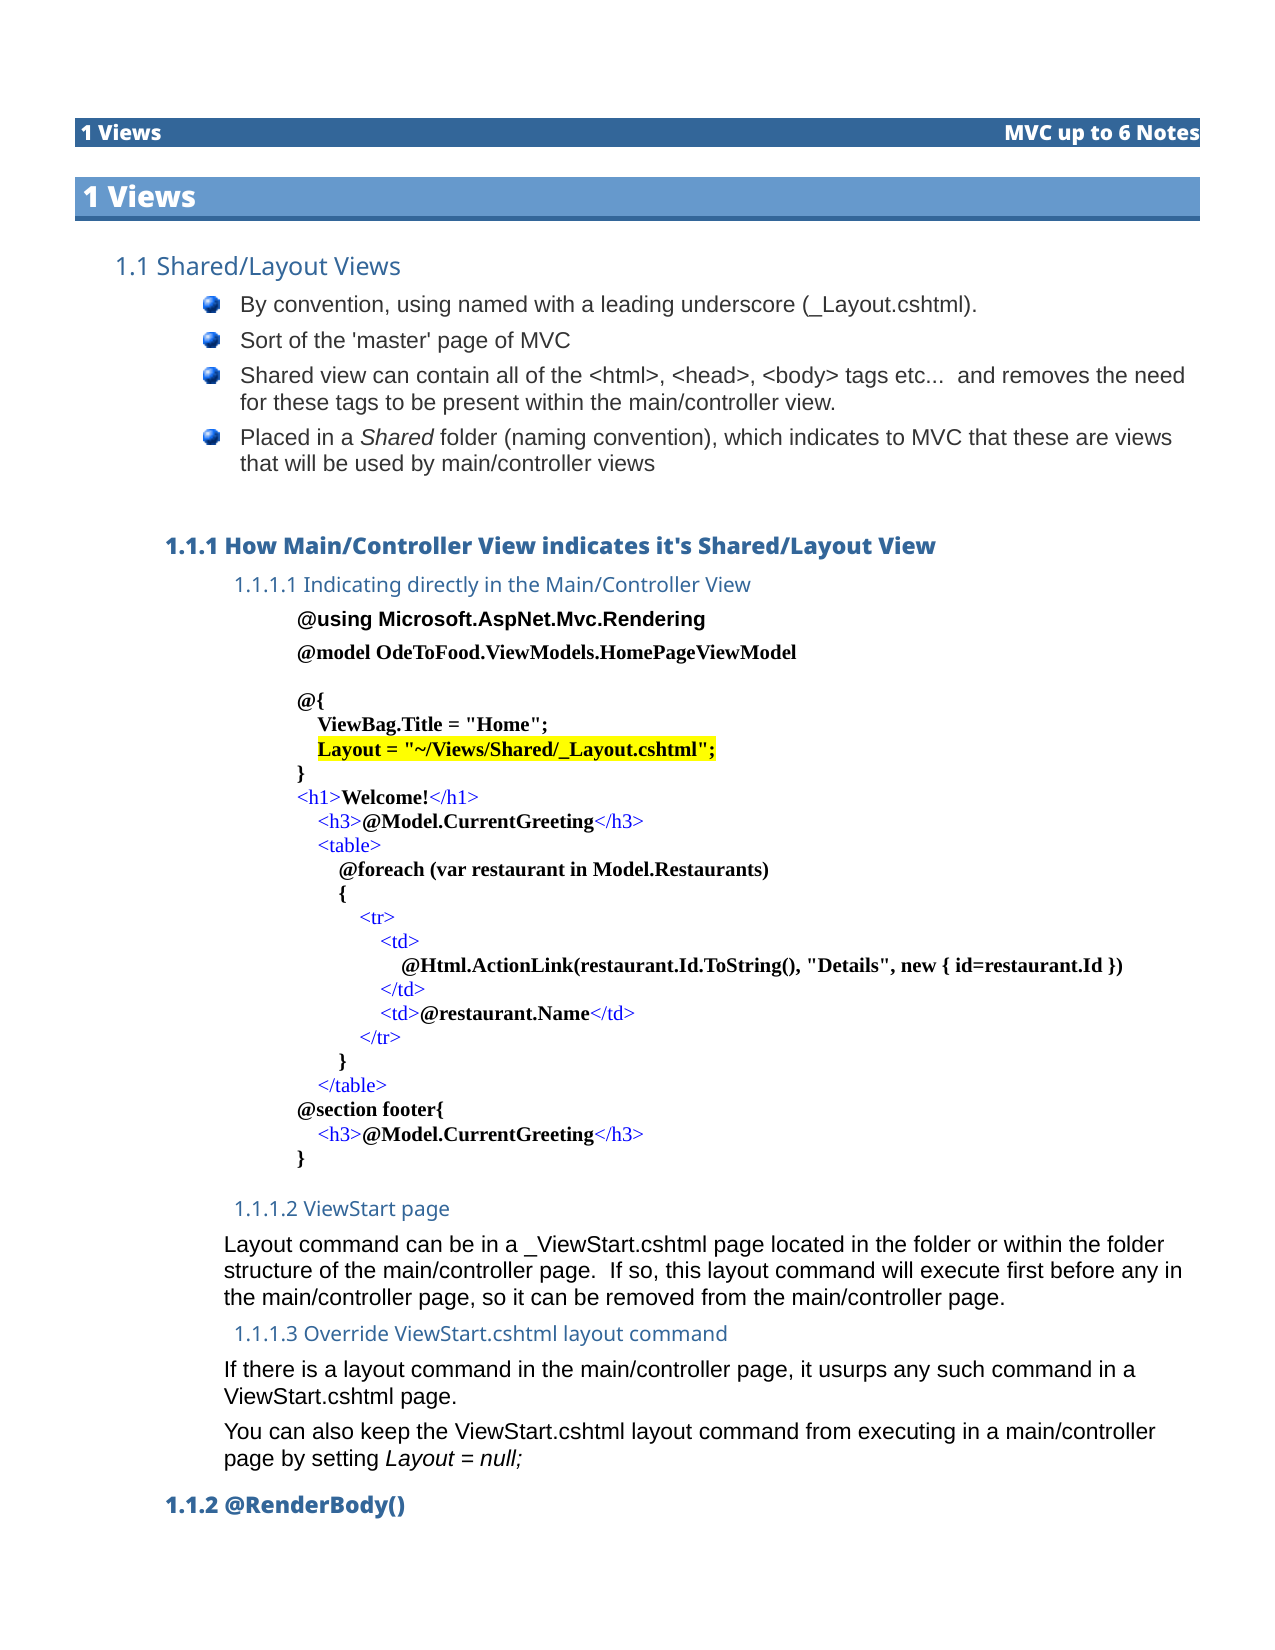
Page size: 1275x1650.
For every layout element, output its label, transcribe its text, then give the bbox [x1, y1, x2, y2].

text @section footer{ [297, 1097, 1200, 1121]
picture [203, 332, 220, 348]
text @model OdeToFood.ViewModels.HomePageViewModel [297, 640, 1200, 664]
text @foreach (var restaurant in Model.Restaurants) [297, 857, 1200, 881]
text ViewBag.Title = "Home"; [297, 712, 1200, 736]
text <td>@restaurant.Name</td> [297, 1001, 1200, 1025]
text <h3>@Model.CurrentGreeting</h3> [297, 809, 1200, 833]
picture [203, 429, 220, 445]
text Layout = "~/Views/Shared/_Layout.cshtml"; [297, 736, 1200, 761]
text <h3>@Model.CurrentGreeting</h3> [297, 1121, 1200, 1146]
subtitle ViewStart page [75, 1194, 1200, 1222]
list You can also keep the ViewStart.cshtml layout command from executing in a main/controller page by setting Layout = null; [186, 1418, 1200, 1471]
subtitle Indicating directly in the Main/Controller View [75, 570, 1200, 598]
subtitle How Main/Controller View indicates it's Shared/Layout View [75, 530, 1200, 561]
list Placed in a Shared folder (naming convention), which indicates to MVC that these are views that will be used by main/controller views [202, 424, 1200, 476]
list By convention, using named with a leading underscore (_Layout.cshtml). [202, 291, 1200, 318]
subtitle Views [75, 177, 1200, 216]
picture [203, 296, 220, 313]
text <td> [297, 929, 1200, 953]
subtitle Shared/Layout Views [75, 248, 1200, 282]
list Sort of the 'master' page of MVC [202, 327, 1200, 353]
text </td> [297, 977, 1200, 1001]
list If there is a layout command in the main/controller page, it usurps any such command in a ViewStart.cshtml page. [186, 1356, 1200, 1409]
picture [203, 367, 220, 384]
subtitle Override ViewStart.cshtml layout command [75, 1319, 1200, 1347]
text <table> [297, 833, 1200, 857]
text </tr> [297, 1025, 1200, 1049]
text @{ [297, 688, 1200, 712]
text { [297, 881, 1200, 905]
list Shared view can contain all of the <html>, <head>, <body> tags etc... and removes the need for these tags to be present within the main/controller view. [202, 362, 1200, 415]
list @using Microsoft.AspNet.Mvc.Rendering [297, 607, 1200, 631]
text } [297, 1049, 1200, 1073]
text <tr> [297, 905, 1200, 929]
text </table> [297, 1073, 1200, 1097]
text @Html.ActionLink(restaurant.Id.ToString(), "Details", new { id=restaurant.Id }) [297, 953, 1200, 977]
text } [297, 761, 1200, 784]
list Layout command can be in a _ViewStart.cshtml page located in the folder or within the folder structure of the main/controller page. If so, this layout command will execute first before any in the main/controller page, so it can be removed from the main/controller page. [186, 1231, 1200, 1310]
text <h1>Welcome!</h1> [297, 784, 1200, 809]
subtitle @RenderBody() [75, 1489, 1200, 1520]
text } [297, 1146, 1200, 1169]
